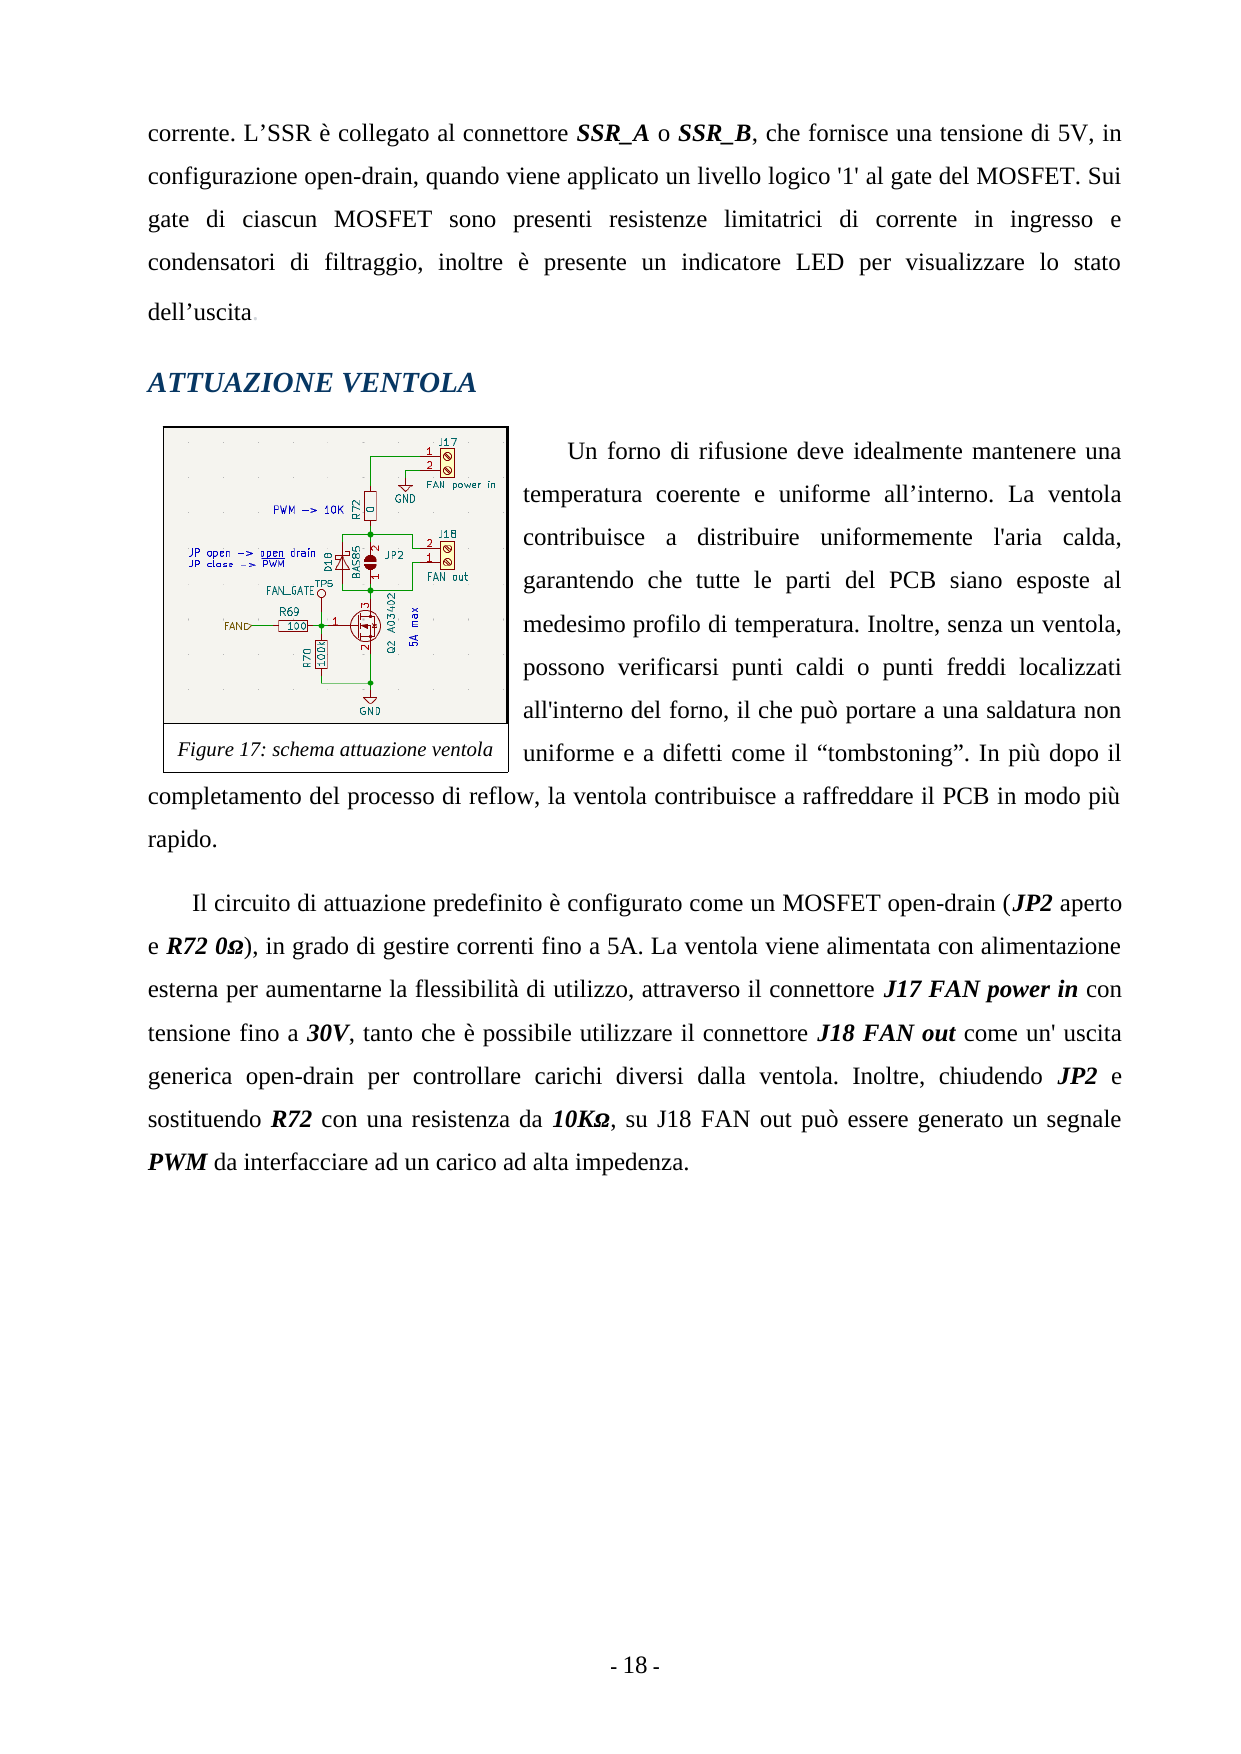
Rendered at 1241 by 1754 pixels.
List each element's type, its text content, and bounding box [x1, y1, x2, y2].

text Un forno di rifusione deve idealmente mantenere una temperatura coerente e uniforme all’interno. La ventola contribuisce a distribuire uniformemente l'aria calda, garantendo che tutte le parti del PCB siano esposte al medesimo profilo di temperatura. Inoltre, senza un ventola, possono verificarsi punti caldi o punti freddi localizzati all'interno del forno, il che può portare a una saldatura non uniforme e a difetti come il “tombstoning”. In più dopo il completamento del processo di reflow, la ventola contribuisce a raffreddare il PCB in modo più rapido. [148, 436, 1122, 853]
text corrente. L’SSR è collegato al connettore SSR_A o SSR_B, che fornisce una tensione di 5V, in configurazione open-drain, quando viene applicato un livello logico '1' al gate del MOSFET. Sui gate di ciascun MOSFET sono presenti resistenze limitatrici di corrente in ingresso e condensatori di filtraggio, inoltre è presente un indicatore LED per visualizzare lo stato dell’uscita. [148, 118, 1122, 327]
text Il circuito di attuazione predefinito è configurato come un MOSFET open-drain (JP2 aperto e R72 0ꭥ), in grado di gestire correnti fino a 5A. La ventola viene alimentata con alimentazione esterna per aumentarne la flessibilità di utilizzo, attraverso il connettore J17 FAN power in con tensione fino a 30V, tanto che è possibile utilizzare il connettore J18 FAN out come un' uscita generica open-drain per controllare carichi diversi dalla ventola. Inoltre, chiudendo JP2 e sostituendo R72 con una resistenza da 10Kꭥ, su J18 FAN out può essere generato un segnale PWM da interfacciare ad un carico ad alta impedenza. [148, 888, 1122, 1176]
subtitle ATTUAZIONE VENTOLA [148, 365, 1122, 398]
text Figure 17: schema attuazione ventola [164, 724, 508, 761]
picture [164, 428, 506, 723]
